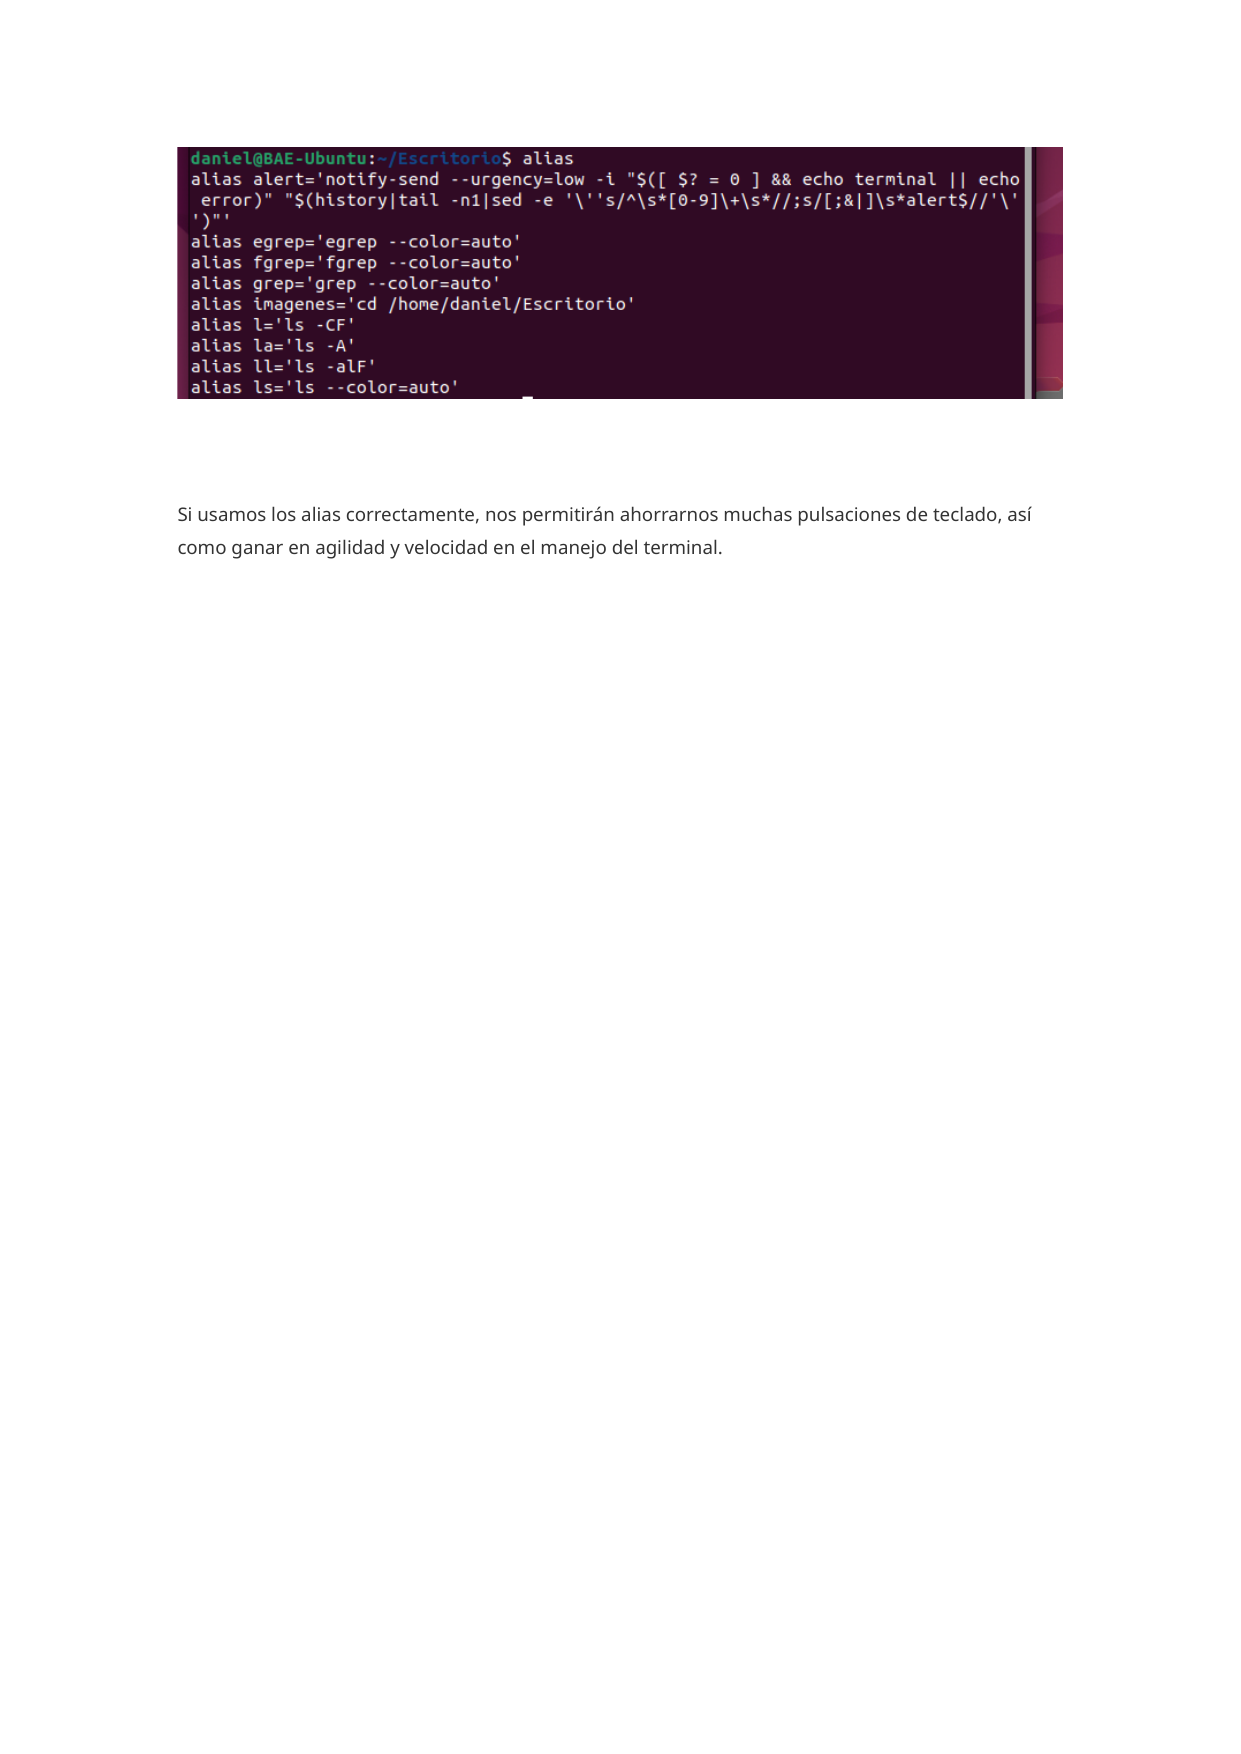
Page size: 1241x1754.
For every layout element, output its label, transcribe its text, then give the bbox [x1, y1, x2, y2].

text Si usamos los alias correctamente, nos permitirán ahorrarnos muchas pulsaciones de teclado, así como ganar en agilidad y velocidad en el manejo del terminal. [177, 399, 1063, 560]
picture [177, 147, 1063, 399]
